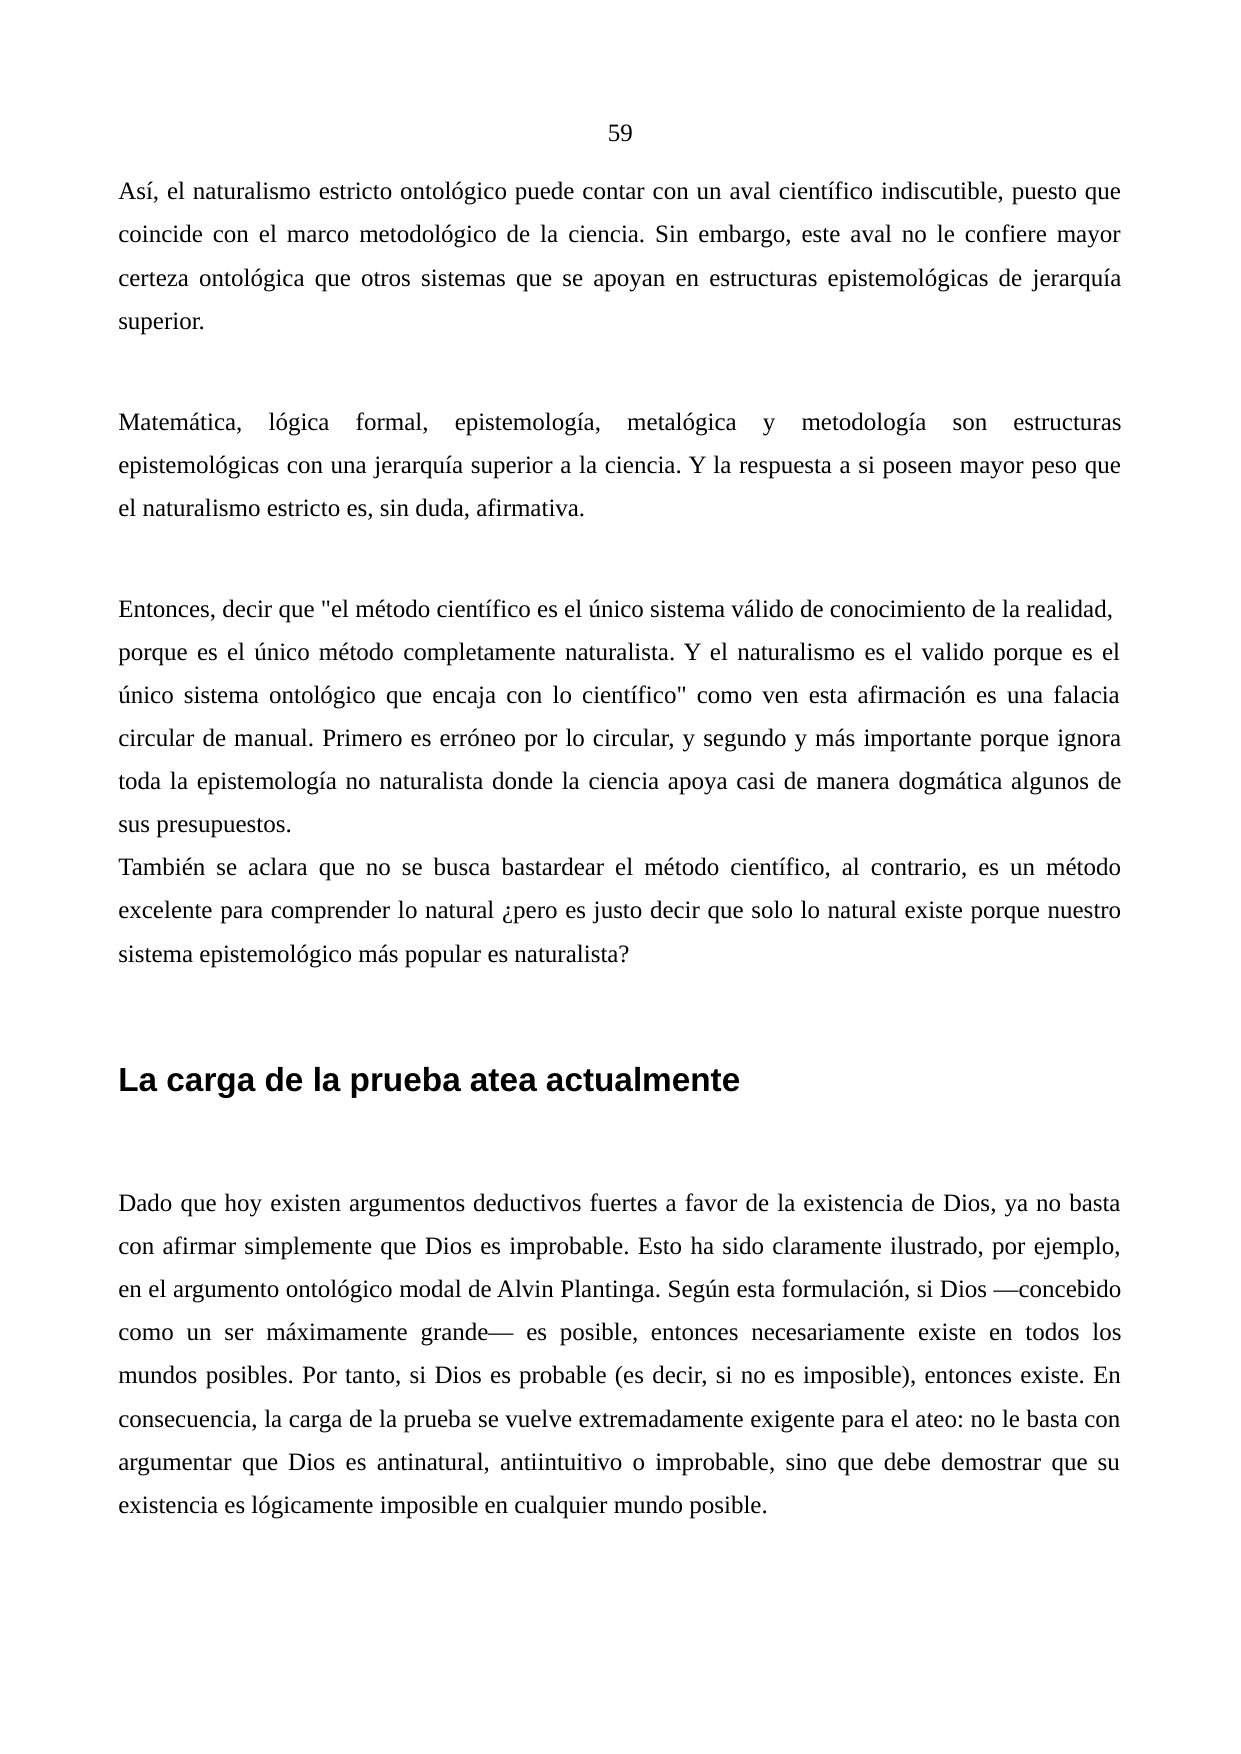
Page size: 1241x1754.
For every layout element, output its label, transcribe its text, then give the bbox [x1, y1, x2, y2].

text Matemática, lógica formal, epistemología, metalógica y metodología son estructuras epistemológicas con una jerarquía superior a la ciencia. Y la respuesta a si poseen mayor peso que el naturalismo estricto es, sin duda, afirmativa. [118, 407, 1122, 522]
text Dado que hoy existen argumentos deductivos fuertes a favor de la existencia de Dios, ya no basta con afirmar simplemente que Dios es improbable. Esto ha sido claramente ilustrado, por ejemplo, en el argumento ontológico modal de Alvin Plantinga. Según esta formulación, si Dios —concebido como un ser máximamente grande— es posible, entonces necesariamente existe en todos los mundos posibles. Por tanto, si Dios es probable (es decir, si no es imposible), entonces existe. En consecuencia, la carga de la prueba se vuelve extremadamente exigente para el ateo: no le basta con argumentar que Dios es antinatural, antiintuitivo o improbable, sino que debe demostrar que su existencia es lógicamente imposible en cualquier mundo posible. [118, 1188, 1122, 1519]
text También se aclara que no se busca bastardear el método científico, al contrario, es un método excelente para comprender lo natural ¿pero es justo decir que solo lo natural existe porque nuestro sistema epistemológico más popular es naturalista? [118, 852, 1122, 967]
text Entonces, decir que "el método científico es el único sistema válido de conocimiento de la realidad, porque es el único método completamente naturalista. Y el naturalismo es el valido porque es el único sistema ontológico que encaja con lo científico" como ven esta afirmación es una falacia circular de manual. Primero es erróneo por lo circular, y segundo y más importante porque ignora toda la epistemología no naturalista donde la ciencia apoya casi de manera dogmática algunos de sus presupuestos. [118, 594, 1122, 838]
subtitle La carga de la prueba atea actualmente [118, 1060, 1122, 1099]
text Así, el naturalismo estricto ontológico puede contar con un aval científico indiscutible, puesto que coincide con el marco metodológico de la ciencia. Sin embargo, este aval no le confiere mayor certeza ontológica que otros sistemas que se apoyan en estructuras epistemológicas de jerarquía superior. [118, 176, 1122, 334]
